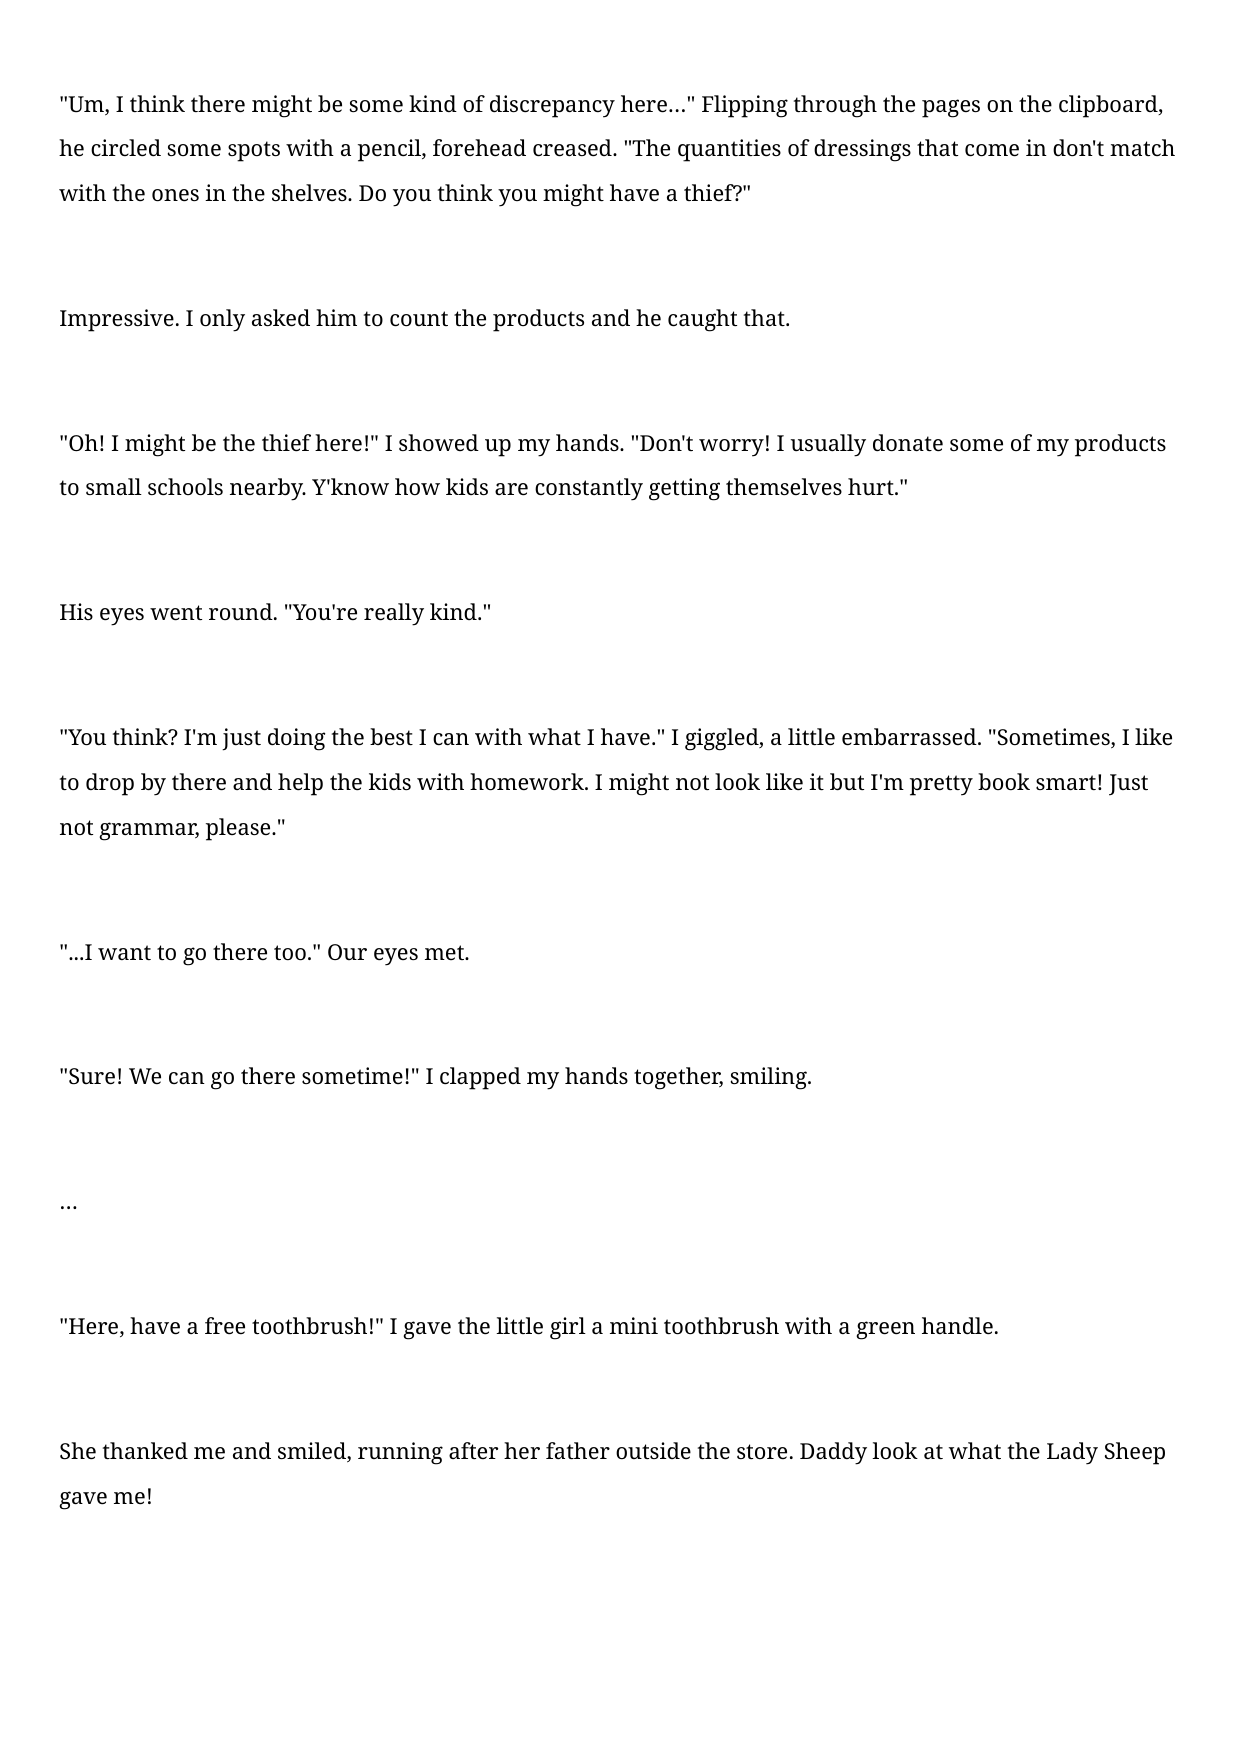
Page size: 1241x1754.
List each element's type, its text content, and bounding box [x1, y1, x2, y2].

text "You think? I'm just doing the best I can with what I have." I giggled, a little embarrassed. "Sometimes, I like to drop by there and help the kids with homework. I might not look like it but I'm pretty book smart! Just not grammar, please." [59, 722, 1181, 841]
text Impressive. I only asked him to count the products and he caught that. [59, 303, 1181, 333]
text She thanked me and smiled, running after her father outside the store. Daddy look at what the Lady Sheep gave me! [59, 1436, 1181, 1511]
text His eyes went round. "You're really kind." [59, 597, 1181, 627]
text … [59, 1186, 1181, 1216]
text "...I want to go there too." Our eyes met. [59, 936, 1181, 966]
text "Oh! I might be the thief here!" I showed up my hands. "Don't worry! I usually donate some of my products to small schools nearby. Y'know how kids are constantly getting themselves hurt." [59, 428, 1181, 502]
text "Here, have a free toothbrush!" I gave the little girl a mini toothbrush with a green handle. [59, 1311, 1181, 1341]
text "Sure! We can go there sometime!" I clapped my hands together, smiling. [59, 1061, 1181, 1091]
text "Um, I think there might be some kind of discrepancy here…" Flipping through the pages on the clipboard, he circled some spots with a pencil, forehead creased. "The quantities of dressings that come in don't match with the ones in the shelves. Do you think you might have a thief?" [59, 88, 1181, 208]
